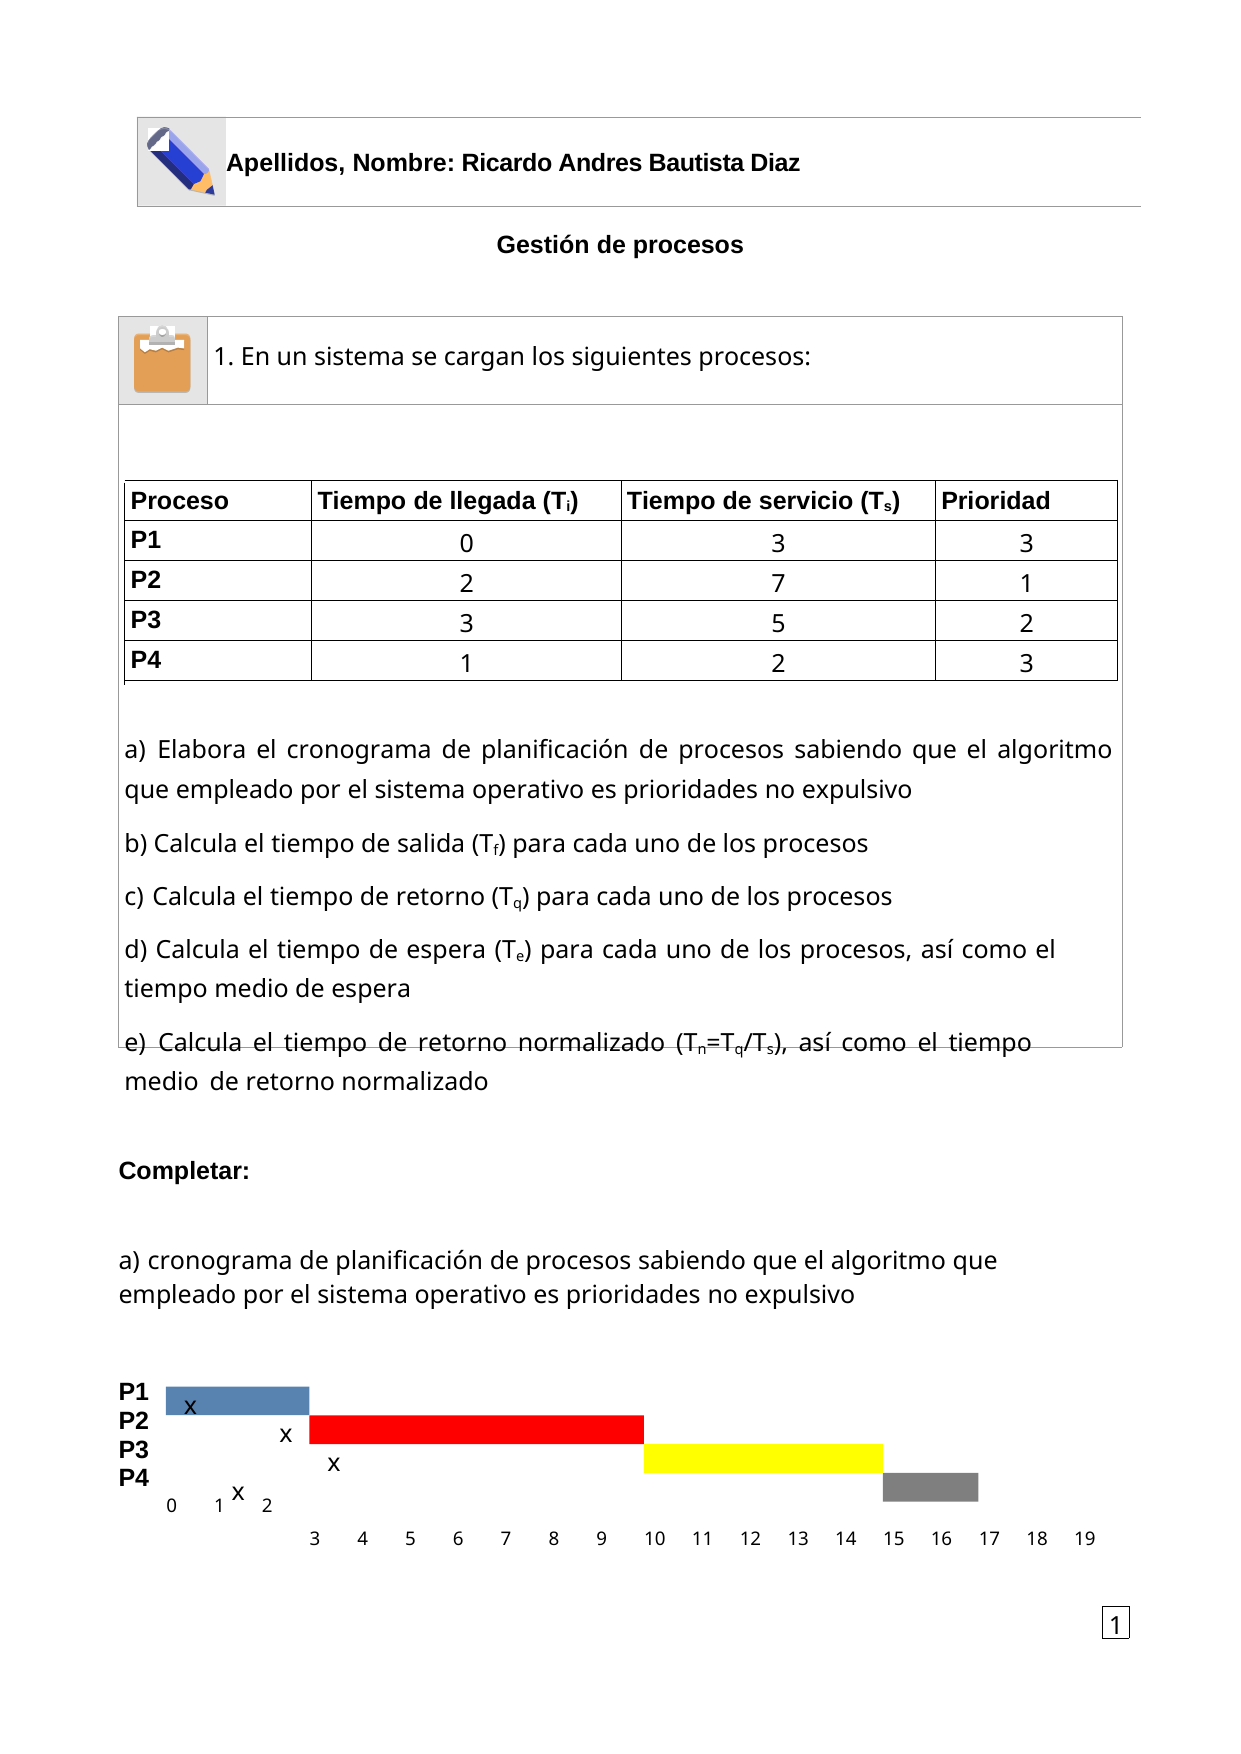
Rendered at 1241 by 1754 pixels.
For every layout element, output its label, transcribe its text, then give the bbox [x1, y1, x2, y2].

table_cell 1 [936, 561, 1117, 599]
table_cell 0 [312, 521, 621, 559]
table_cell P2 [125, 561, 311, 599]
table_cell 5 [622, 601, 935, 639]
table_cell 2 [622, 641, 935, 679]
table_cell 3 [312, 601, 621, 639]
subtitle Completar: [118, 1156, 1134, 1185]
list Calcula el tiempo de retorno normalizado (Tn=Tq/Ts), así como el tiempo medio de retorno normalizado [124, 1024, 1116, 1098]
table_cell 3 [622, 521, 935, 559]
subtitle Gestión de procesos [495, 230, 745, 258]
subtitle P1 P2 P3 P4 [118, 1377, 149, 1492]
table_cell P4 [125, 641, 311, 679]
table_cell 1 [312, 641, 621, 679]
table_header Tiempo de llegada (Ti) [312, 481, 621, 519]
picture [149, 325, 175, 345]
list Calcula el tiempo de retorno (Tq) para cada uno de los procesos [124, 878, 1134, 912]
table_cell P3 [125, 601, 311, 639]
picture [147, 127, 163, 143]
text 3 4 5 6 7 8 9 10 11 12 13 14 15 16 17 18 19 [309, 1525, 1134, 1550]
table_cell 2 [936, 601, 1117, 639]
table_cell 3 [936, 521, 1117, 559]
list Elabora el cronograma de planificación de procesos sabiendo que el algoritmo que empleado por el sistema operativo es prioridades no expulsivo [124, 732, 1114, 805]
table_header Tiempo de servicio (Ts) [622, 481, 935, 519]
list cronograma de planificación de procesos sabiendo que el algoritmo que empleado por el sistema operativo es prioridades no expulsivo [118, 1242, 1104, 1311]
table_header Prioridad [936, 481, 1117, 519]
text 1. En un sistema se cargan los siguientes procesos: [213, 338, 1134, 372]
list Calcula el tiempo de salida (Tf) para cada uno de los procesos [124, 825, 1134, 859]
table_header Proceso [125, 481, 311, 519]
table_cell 3 [936, 641, 1117, 679]
picture [147, 130, 170, 151]
table_cell 2 [312, 561, 621, 599]
table_cell P1 [125, 521, 311, 559]
table_cell 7 [622, 561, 935, 599]
list Calcula el tiempo de espera (Te) para cada uno de los procesos, así como el tiempo medio de espera [124, 931, 1116, 1005]
text 0 1 2 [166, 1492, 276, 1518]
